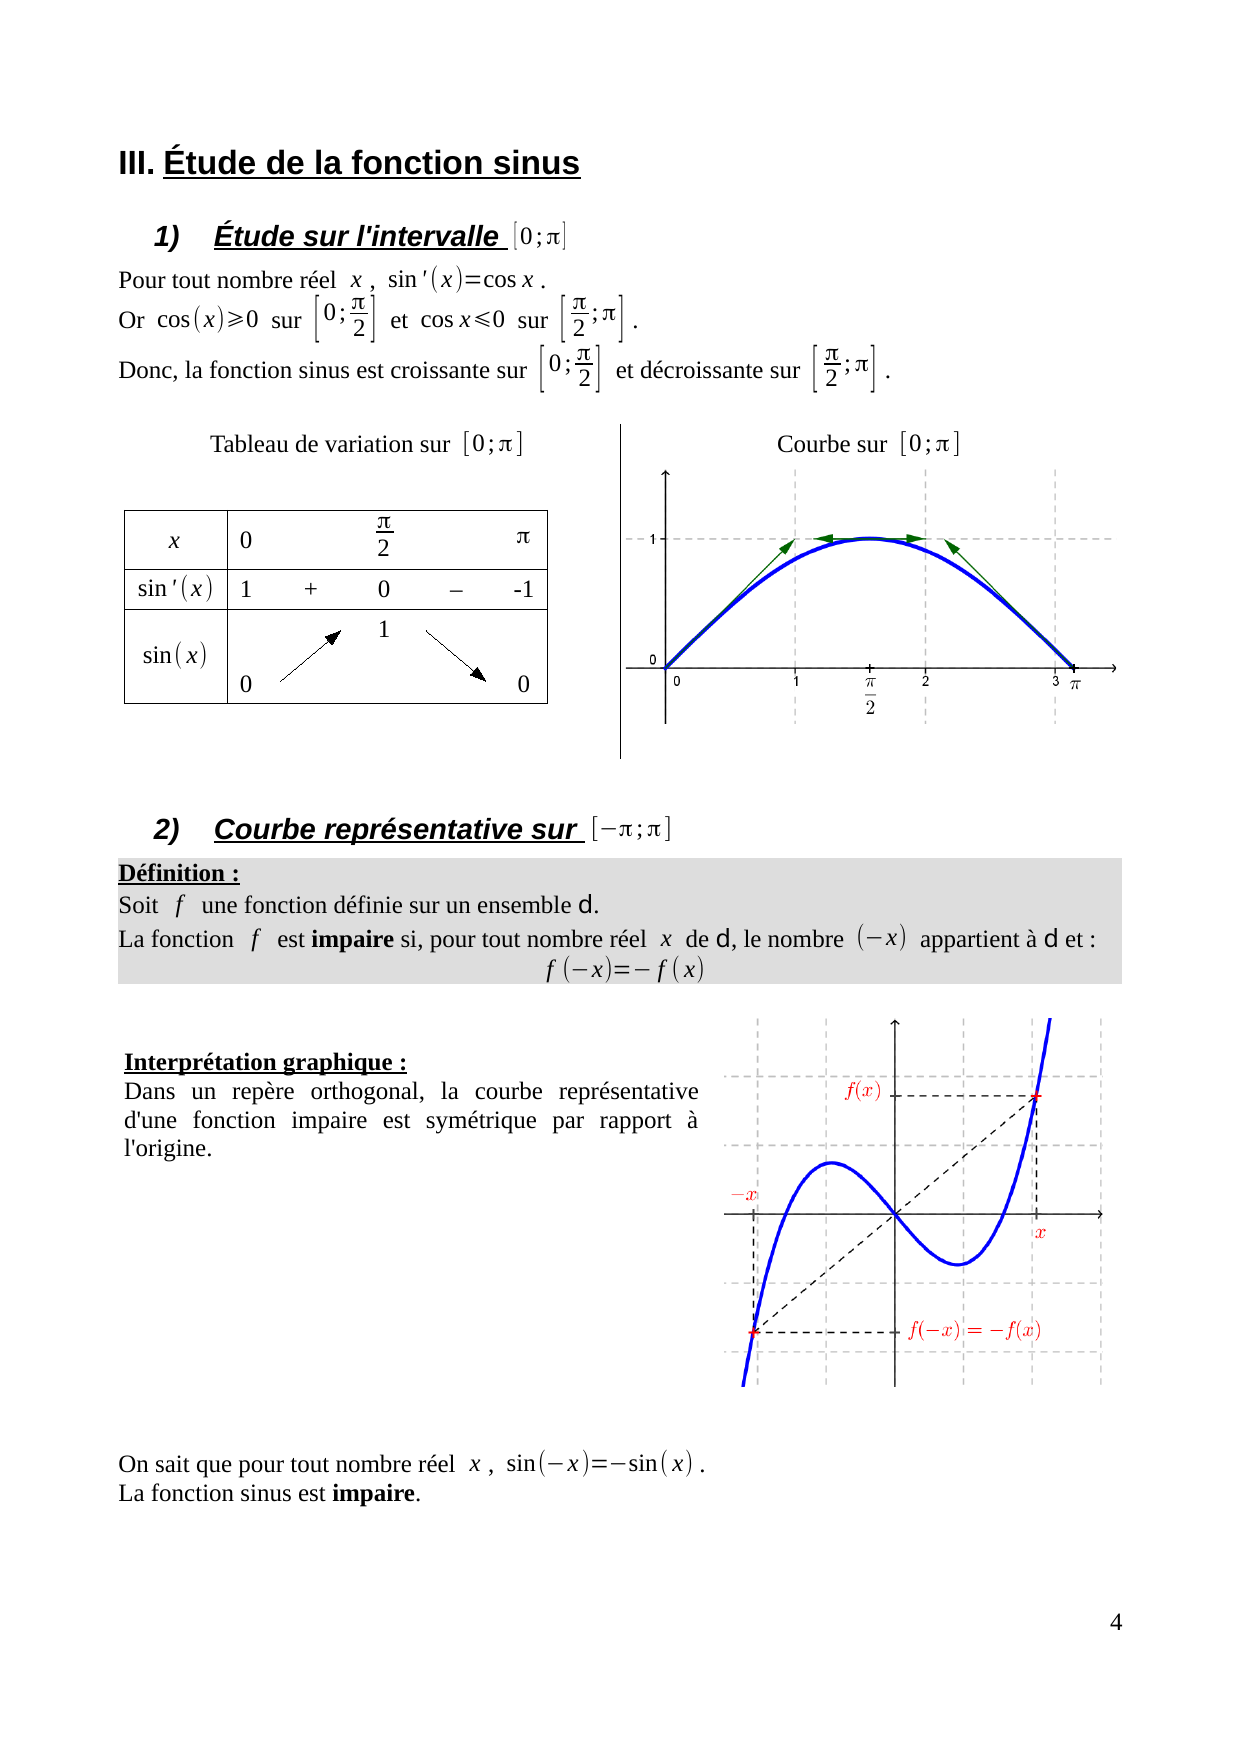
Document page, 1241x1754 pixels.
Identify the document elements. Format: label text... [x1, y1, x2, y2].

table_cell 0 [357, 570, 411, 609]
table_cell 0 [228, 610, 265, 703]
text La fonction est impaire si, pour tout nombre réel de d, le nombre appartient à d et : [118, 921, 1122, 955]
table_cell [125, 610, 227, 703]
table_header Courbe sur [621, 424, 1122, 464]
table_cell [125, 570, 227, 609]
table_header [501, 511, 547, 568]
table_cell [411, 610, 501, 703]
text Pour tout nombre réel , . [118, 265, 1122, 294]
table_header Tableau de variation sur [118, 424, 620, 464]
table_header Interprétation graphique : Dans un repère orthogonal, la courbe représentative d'une fonction impaire est symétrique par rapport à l'origine. [118, 1013, 705, 1421]
table_header [411, 511, 501, 568]
table_cell – [411, 570, 501, 609]
table_cell 1 [357, 610, 411, 703]
text Définition : [118, 858, 1122, 887]
subtitle Courbe représentative sur [153, 812, 1122, 846]
table_header [705, 1013, 1122, 1421]
table_header x [125, 511, 227, 568]
table_cell + [265, 570, 357, 609]
table_cell 0 [501, 610, 547, 703]
subtitle Étude sur l'intervalle [153, 219, 1122, 253]
table_header [265, 511, 357, 568]
table_cell [118, 464, 620, 504]
text Soit une fonction définie sur un ensemble d. [118, 887, 1122, 921]
subtitle Étude de la fonction sinus [118, 143, 1122, 182]
table_cell [621, 464, 1122, 758]
table_cell 1 [228, 570, 265, 609]
table_cell [265, 610, 357, 703]
table_cell [118, 504, 620, 758]
text Donc, la fonction sinus est croissante sur et décroissante sur . [118, 344, 1122, 395]
text On sait que pour tout nombre réel , . [118, 1449, 1122, 1478]
table_cell -1 [501, 570, 547, 609]
table_header [357, 511, 411, 568]
table_header 0 [228, 511, 265, 568]
text Or sur et sur . [118, 294, 1122, 344]
text La fonction sinus est impaire. [118, 1478, 1122, 1507]
